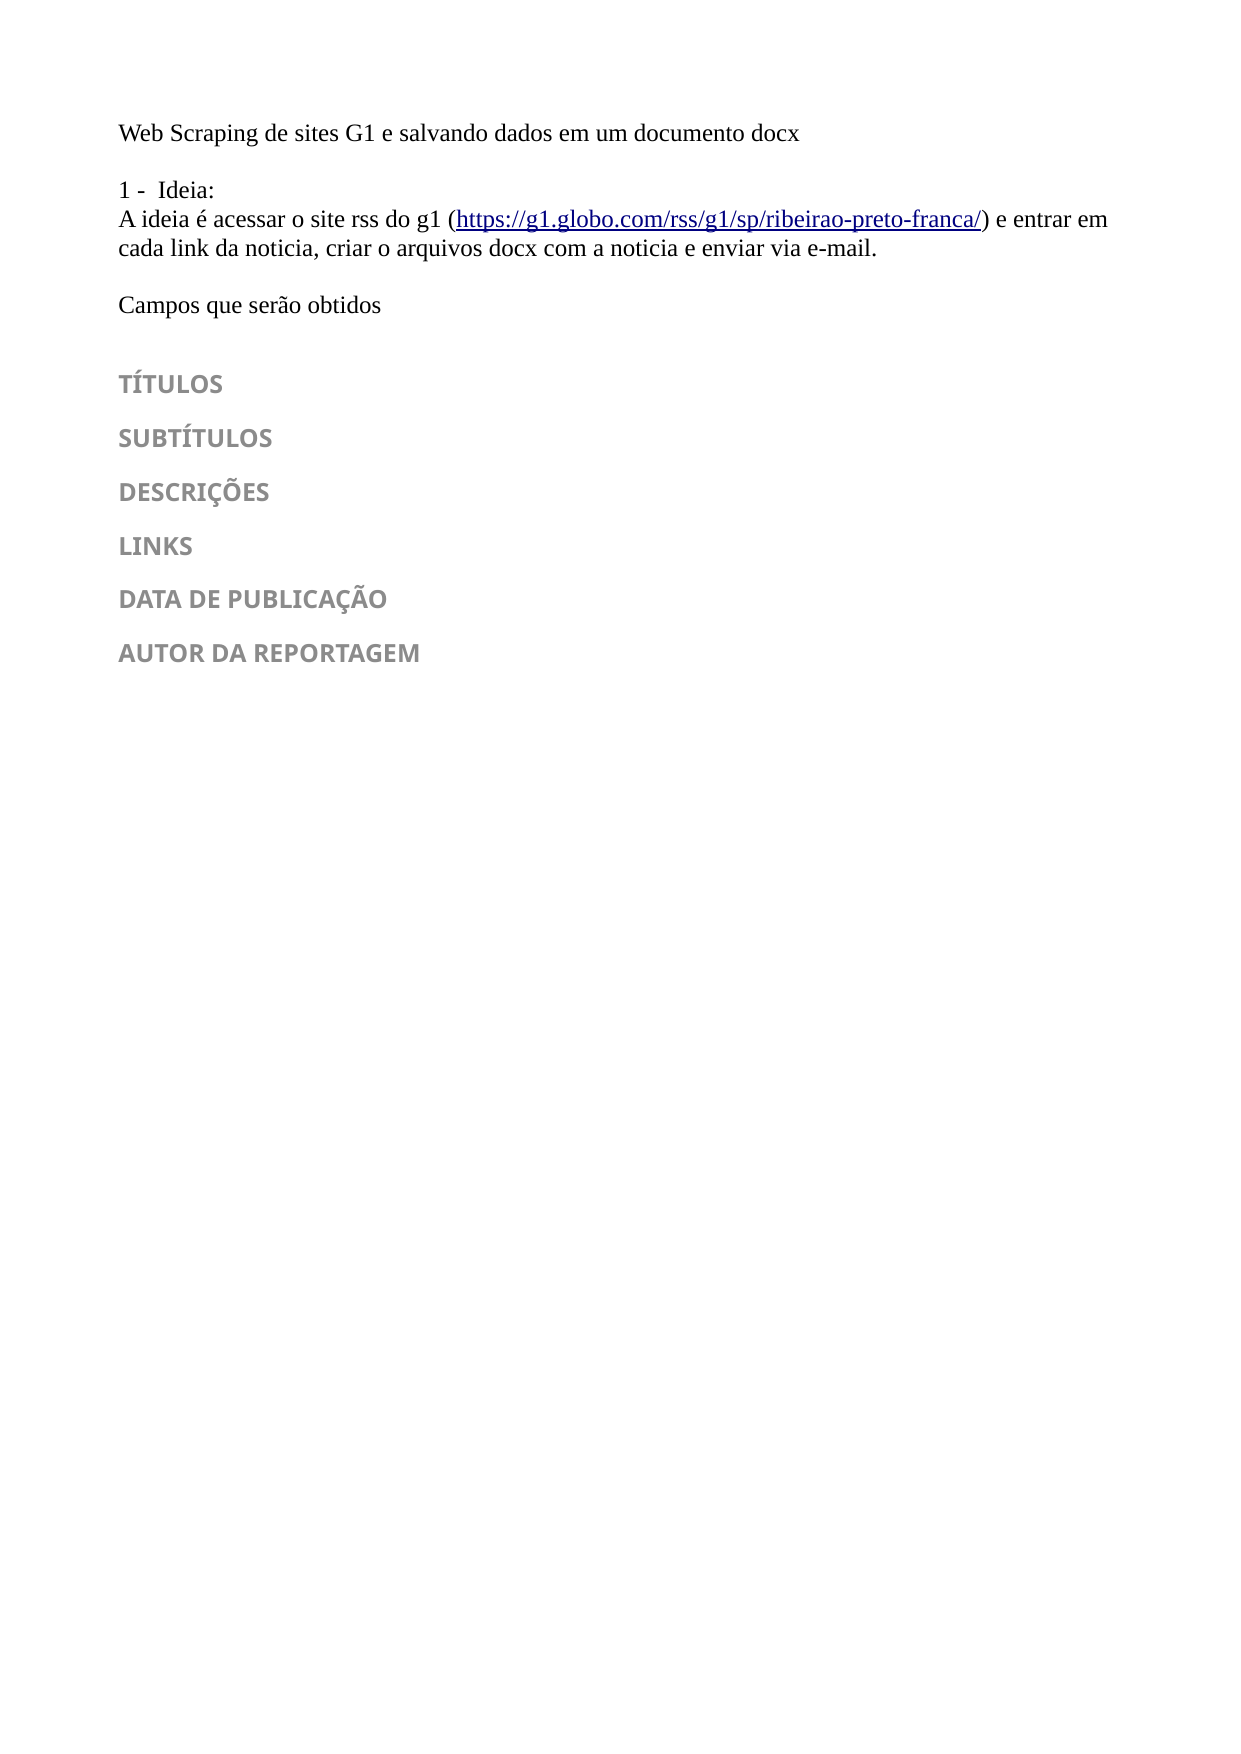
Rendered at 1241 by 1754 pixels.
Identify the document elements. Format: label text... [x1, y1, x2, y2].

text DATA DE PUBLICAÇÃO [118, 582, 1122, 616]
text AUTOR DA REPORTAGEM [118, 636, 1122, 670]
text 1 - Ideia: [118, 176, 1122, 204]
text A ideia é acessar o site rss do g1 (https://g1.globo.com/rss/g1/sp/ribeirao-preto-franca/) e entrar em cada link da noticia, criar o arquivos docx com a noticia e enviar via e-mail. [118, 204, 1122, 262]
text Web Scraping de sites G1 e salvando dados em um documento docx [118, 118, 1122, 147]
text LINKS [118, 528, 1122, 562]
text DESCRIÇÕES [118, 474, 1122, 508]
text SUBTÍTULOS [118, 421, 1122, 455]
text Campos que serão obtidos [118, 291, 1122, 319]
text TÍTULOS [118, 367, 1122, 401]
